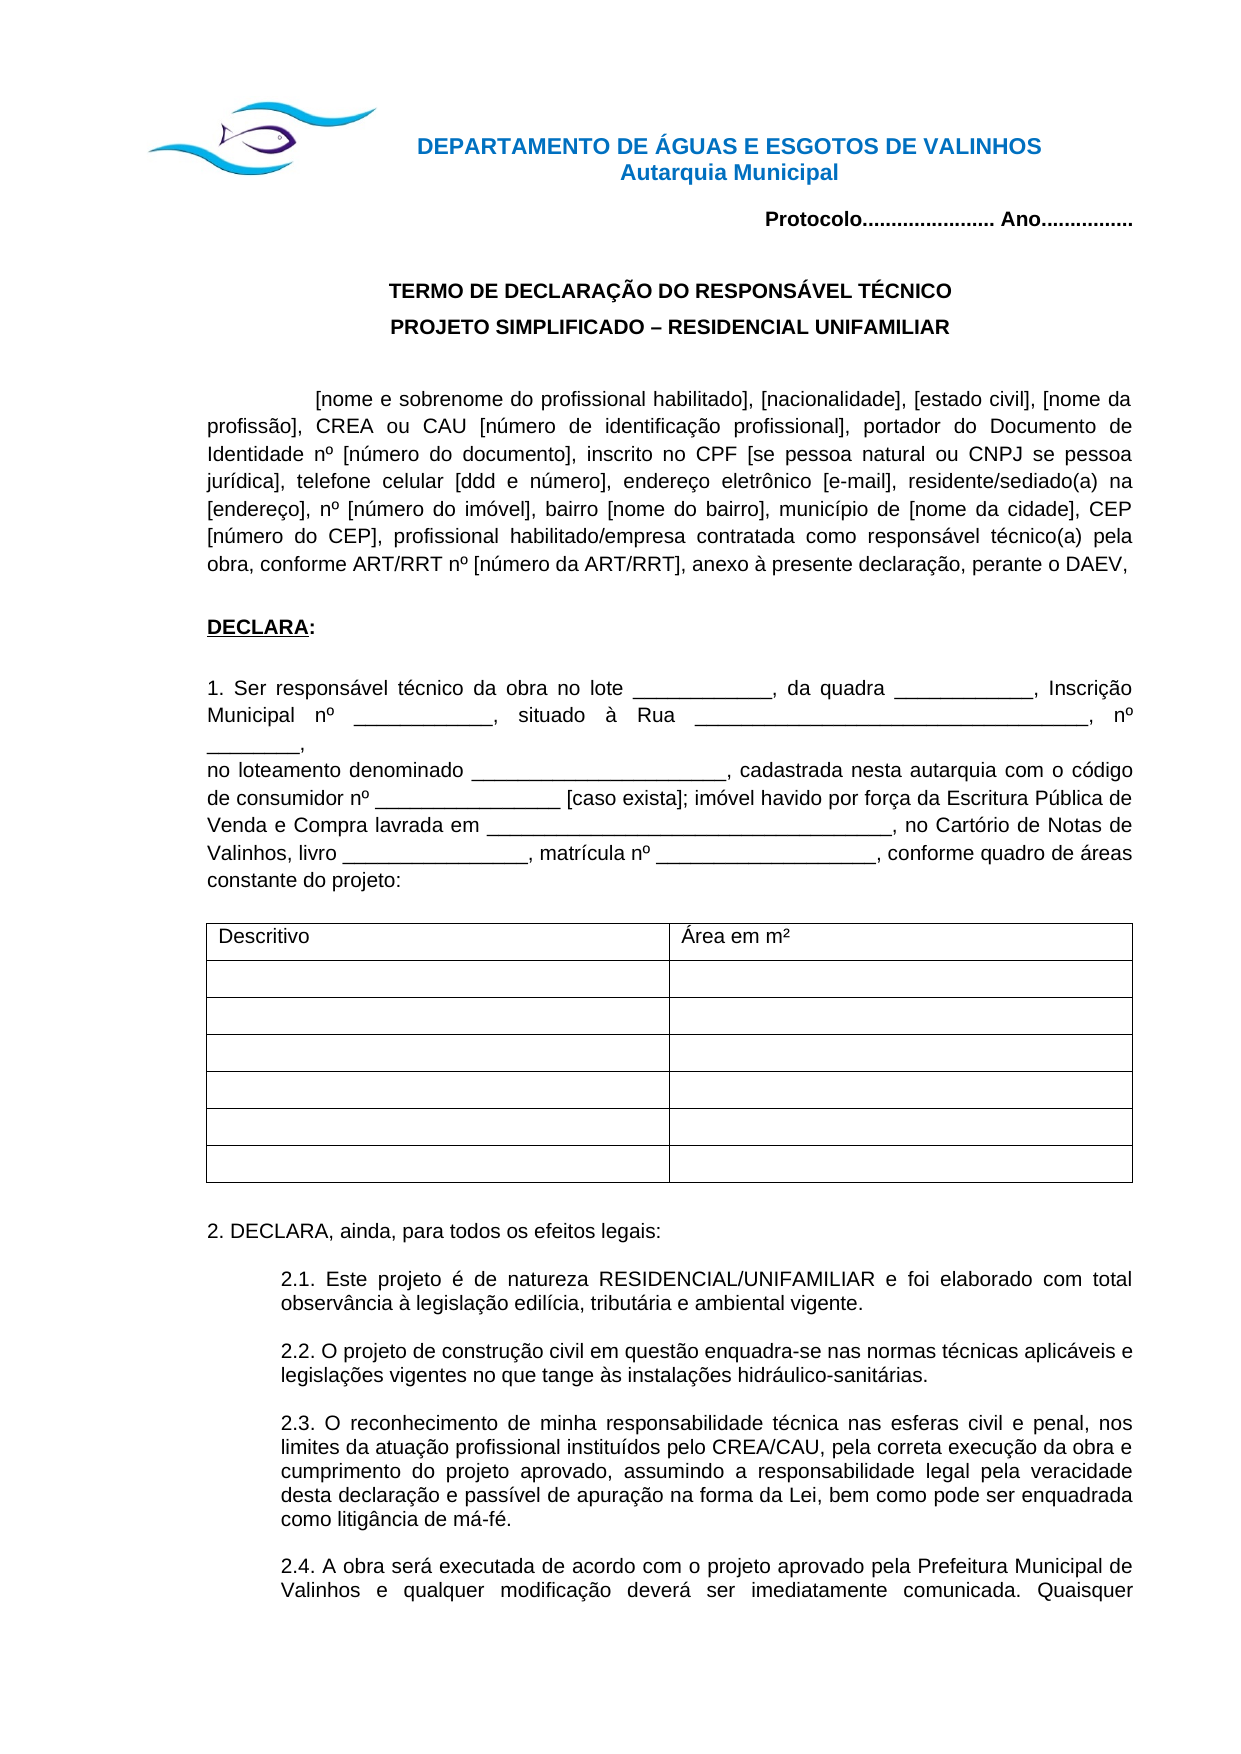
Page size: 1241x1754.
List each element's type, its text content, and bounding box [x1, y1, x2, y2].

text 2.4. A obra será executada de acordo com o projeto aprovado pela Prefeitura Municipal de Valinhos e qualquer modificação deverá ser imediatamente comunicada. Quaisquer [281, 1554, 1134, 1602]
text [nome e sobrenome do profissional habilitado], [nacionalidade], [estado civil], [nome da profissão], CREA ou CAU [número de identificação profissional], portador do Documento de Identidade nº [número do documento], inscrito no CPF [se pessoa natural ou CNPJ se pessoa jurídica], telefone celular [ddd e número], endereço eletrônico [e-mail], residente/sediado(a) na [endereço], nº [número do imóvel], bairro [nome do bairro], município de [nome da cidade], CEP [número do CEP], profissional habilitado/empresa contratada como responsável técnico(a) pela obra, conforme ART/RRT nº [número da ART/RRT], anexo à presente declaração, perante o DAEV, [207, 386, 1134, 575]
table_cell [207, 1035, 669, 1071]
text TERMO DE DECLARAÇÃO DO RESPONSÁVEL TÉCNICO [207, 279, 1134, 303]
table_header Descritivo [207, 924, 669, 960]
table_cell [207, 998, 669, 1034]
table_cell [207, 961, 669, 997]
text PROJETO SIMPLIFICADO – RESIDENCIAL UNIFAMILIAR [207, 314, 1134, 338]
text 2.1. Este projeto é de natureza RESIDENCIAL/UNIFAMILIAR e foi elaborado com total observância à legislação edilícia, tributária e ambiental vigente. [281, 1267, 1134, 1315]
table_cell [670, 998, 1132, 1034]
table_cell [670, 1146, 1132, 1182]
text 2.2. O projeto de construção civil em questão enquadra-se nas normas técnicas aplicáveis e legislações vigentes no que tange às instalações hidráulico-sanitárias. [281, 1339, 1134, 1387]
text 2.3. O reconhecimento de minha responsabilidade técnica nas esferas civil e penal, nos limites da atuação profissional instituídos pelo CREA/CAU, pela correta execução da obra e cumprimento do projeto aprovado, assumindo a responsabilidade legal pela veracidade desta declaração e passível de apuração na forma da Lei, bem como pode ser enquadrada como litigância de má-fé. [281, 1411, 1134, 1530]
text no loteamento denominado ______________________, cadastrada nesta autarquia com o código de consumidor nº ________________ [caso exista]; imóvel havido por força da Escritura Pública de Venda e Compra lavrada em ___________________________________, no Cartório de Notas de Valinhos, livro ________________, matrícula nº ___________________, conforme quadro de áreas constante do projeto: [207, 758, 1134, 919]
table_header Área em m² [670, 924, 1132, 960]
text 2. DECLARA, ainda, para todos os efeitos legais: [207, 1219, 1134, 1243]
table_cell [207, 1109, 669, 1145]
text DECLARA: [207, 615, 1134, 671]
table_cell [207, 1072, 669, 1108]
table_cell [670, 961, 1132, 997]
text 1. Ser responsável técnico da obra no lote ____________, da quadra ____________, Inscrição Municipal nº ____________, situado à Rua __________________________________, nº ________, [207, 676, 1134, 754]
text Protocolo....................... Ano................ [207, 207, 1134, 231]
table_cell [670, 1109, 1132, 1145]
table_cell [670, 1072, 1132, 1108]
table_cell [207, 1146, 669, 1182]
table_cell [670, 1035, 1132, 1071]
